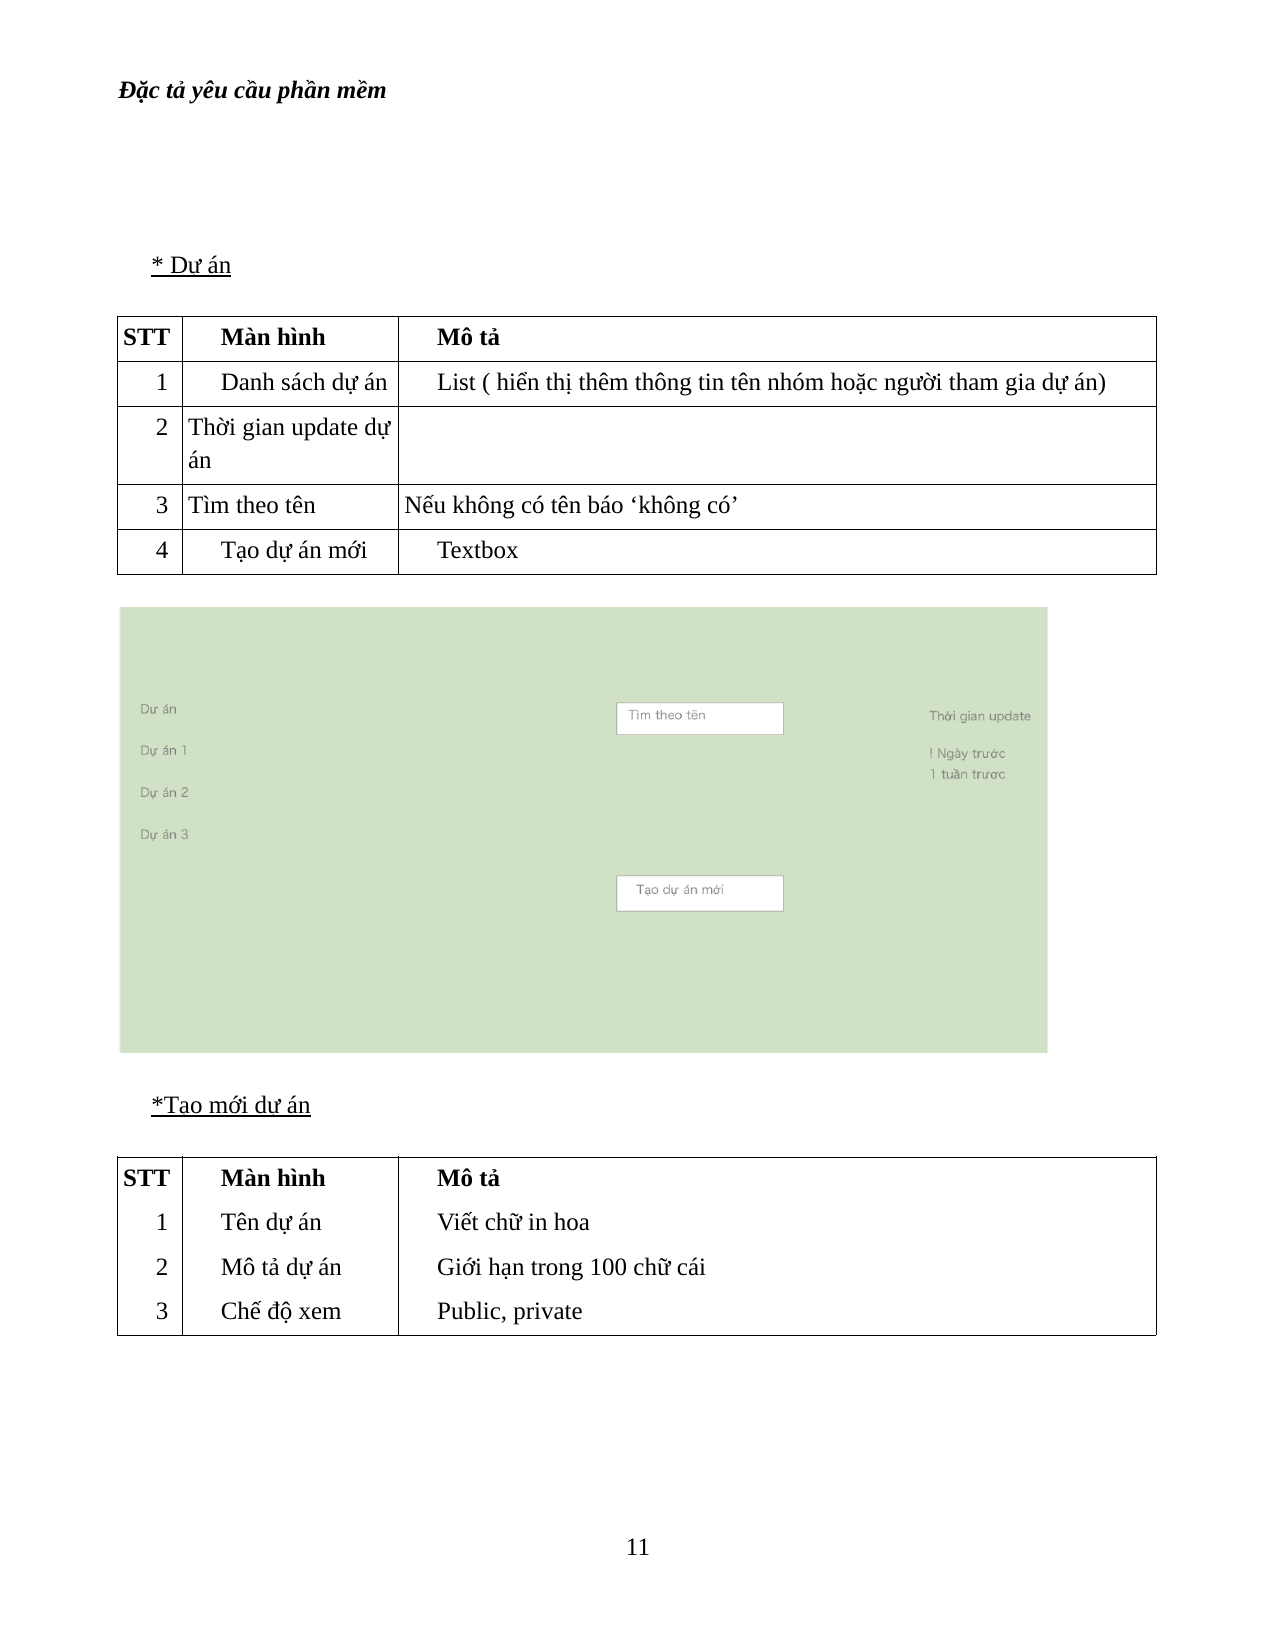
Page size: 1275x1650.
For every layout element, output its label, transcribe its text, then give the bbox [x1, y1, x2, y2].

text *Tạo mới dự án [118, 1090, 1157, 1119]
table_header Mô tả [399, 1158, 1156, 1201]
table_cell Giới hạn trong 100 chữ cái [399, 1246, 1156, 1290]
table_cell Danh sách dự án [183, 362, 398, 406]
table_header STT [118, 1158, 182, 1201]
table_cell Nếu không có tên báo ‘không có’ [399, 485, 1156, 529]
table_cell Textbox [399, 530, 1156, 574]
table_header Màn hình [183, 317, 398, 361]
table_cell 3 [118, 1290, 182, 1335]
table_cell [399, 407, 1156, 484]
table_cell Public, private [399, 1290, 1156, 1335]
table_cell 4 [118, 530, 182, 574]
table_header Mô tả [399, 317, 1156, 361]
table_header Màn hình [183, 1158, 398, 1201]
table_cell Thời gian update dự án [183, 407, 398, 484]
table_cell Tên dự án [183, 1201, 398, 1246]
table_cell Tìm theo tên [183, 485, 398, 529]
table_header STT [118, 317, 182, 361]
table_cell Viết chữ in hoa [399, 1201, 1156, 1246]
table_cell 1 [118, 362, 182, 406]
table_cell 3 [118, 485, 182, 529]
table_cell Chế độ xem [183, 1290, 398, 1335]
table_cell List ( hiển thị thêm thông tin tên nhóm hoặc người tham gia dự án) [399, 362, 1156, 406]
table_cell 2 [118, 407, 182, 484]
table_cell 1 [118, 1201, 182, 1246]
table_cell Mô tả dự án [183, 1246, 398, 1290]
table_cell Tạo dự án mới [183, 530, 398, 574]
text * Dự án [118, 250, 1157, 279]
table_cell 2 [118, 1246, 182, 1290]
